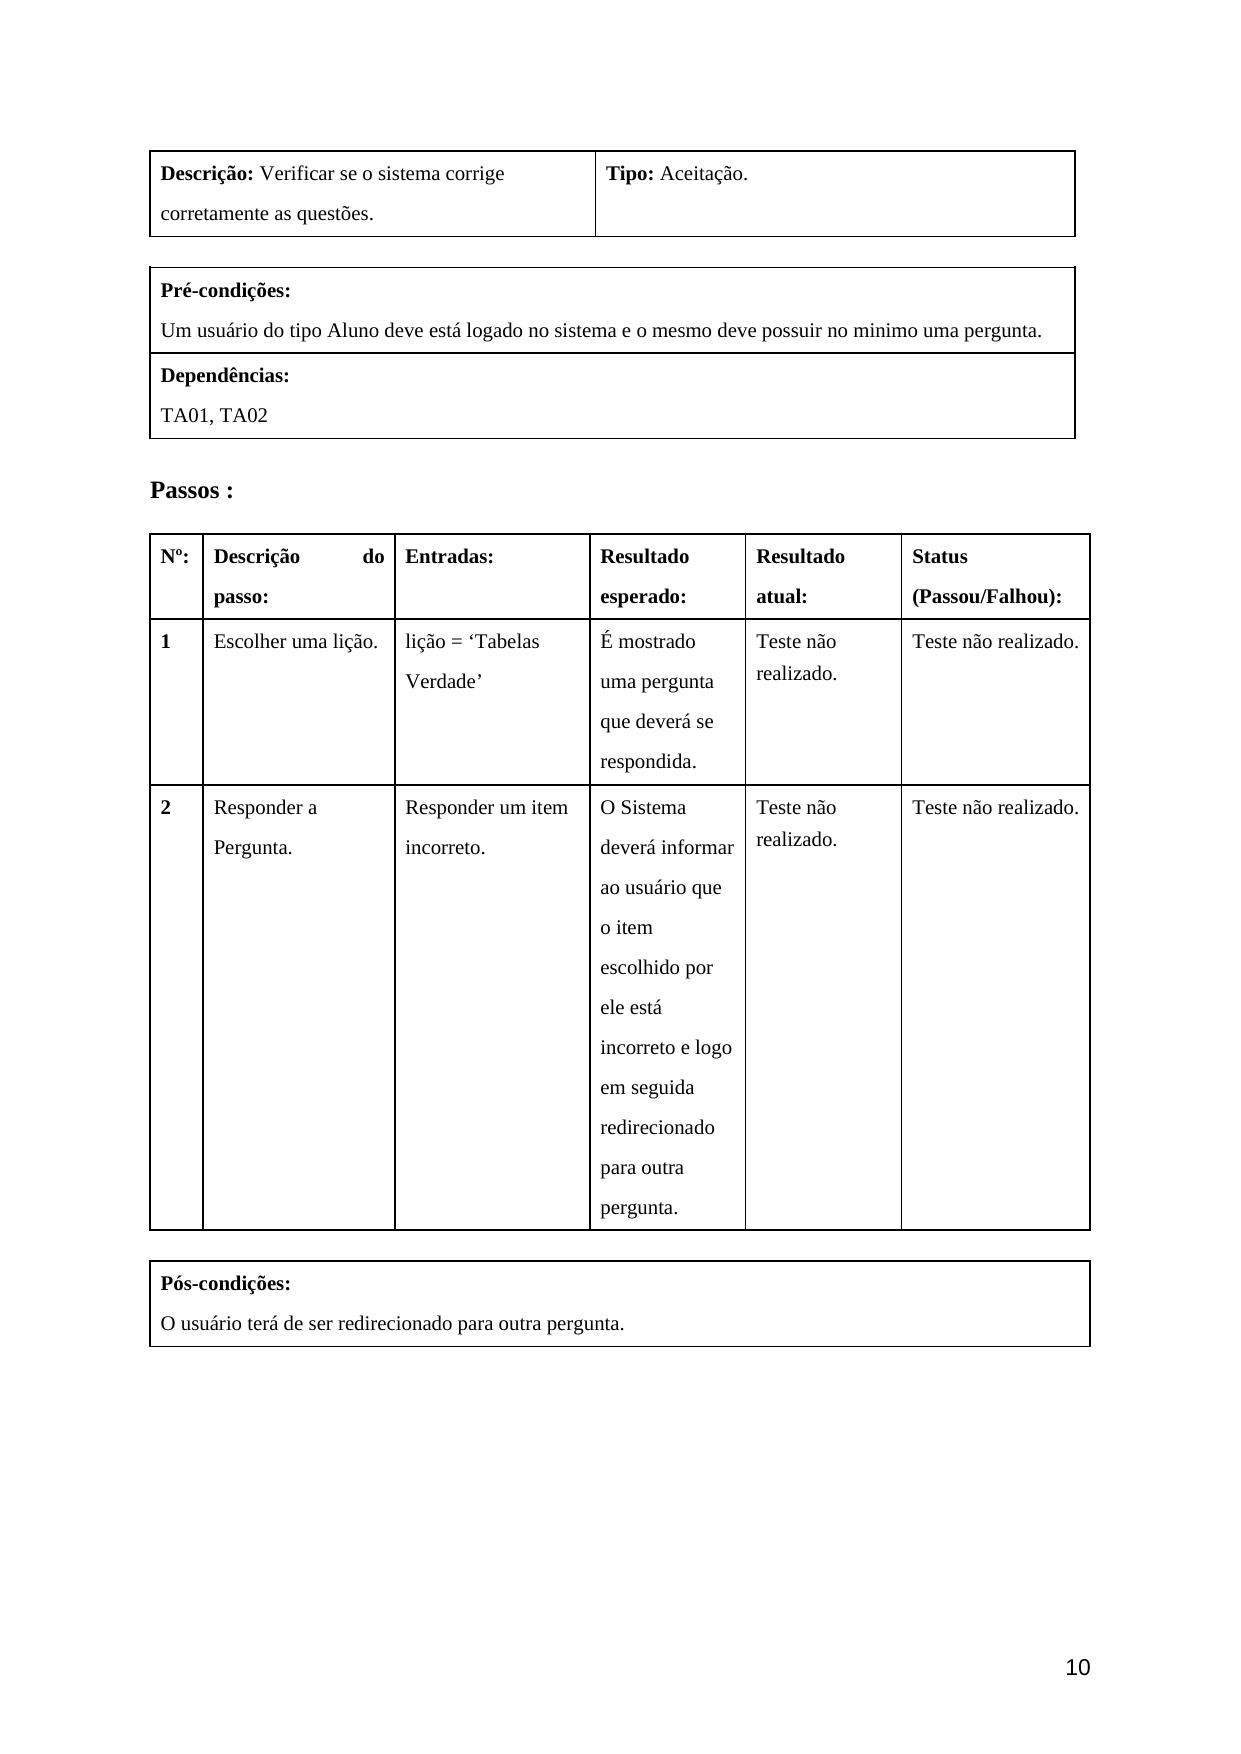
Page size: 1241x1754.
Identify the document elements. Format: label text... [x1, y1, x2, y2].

table_cell Escolher uma lição. [204, 620, 394, 784]
table_header Resultado atual: [746, 535, 901, 618]
table_cell O Sistema deverá informar ao usuário que o item escolhido por ele está incorreto e logo em seguida redirecionado para outra pergunta. [591, 786, 745, 1229]
table_header Pré-condições: Um usuário do tipo Aluno deve está logado no sistema e o mesmo deve possuir no minimo uma pergunta. [151, 268, 1074, 352]
table_cell Descrição: Verificar se o sistema corrige corretamente as questões. [151, 152, 595, 236]
table_cell Tipo: Aceitação. [596, 152, 1074, 236]
table_header Entradas: [396, 535, 589, 618]
table_cell Teste não realizado. [902, 786, 1089, 1229]
table_cell Dependências: TA01, TA02 [151, 354, 1074, 437]
subtitle Passos : [150, 477, 1091, 504]
table_cell 1 [151, 620, 202, 784]
table_cell Teste não realizado. [746, 620, 901, 784]
table_cell Responder um item incorreto. [396, 786, 589, 1229]
table_header Pós-condições: O usuário terá de ser redirecionado para outra pergunta. [151, 1262, 1089, 1346]
table_cell Responder a Pergunta. [204, 786, 394, 1229]
table_cell lição = ‘Tabelas Verdade’ [396, 620, 589, 784]
table_header Status (Passou/Falhou): [902, 535, 1089, 618]
table_header Nº: [151, 535, 202, 618]
table_header Resultado esperado: [591, 535, 745, 618]
table_cell Teste não realizado. [902, 620, 1089, 784]
table_cell É mostrado uma pergunta que deverá se respondida. [591, 620, 745, 784]
table_cell Teste não realizado. [746, 786, 901, 1229]
table_cell 2 [151, 786, 202, 1229]
table_header Descrição do passo: [204, 535, 394, 618]
